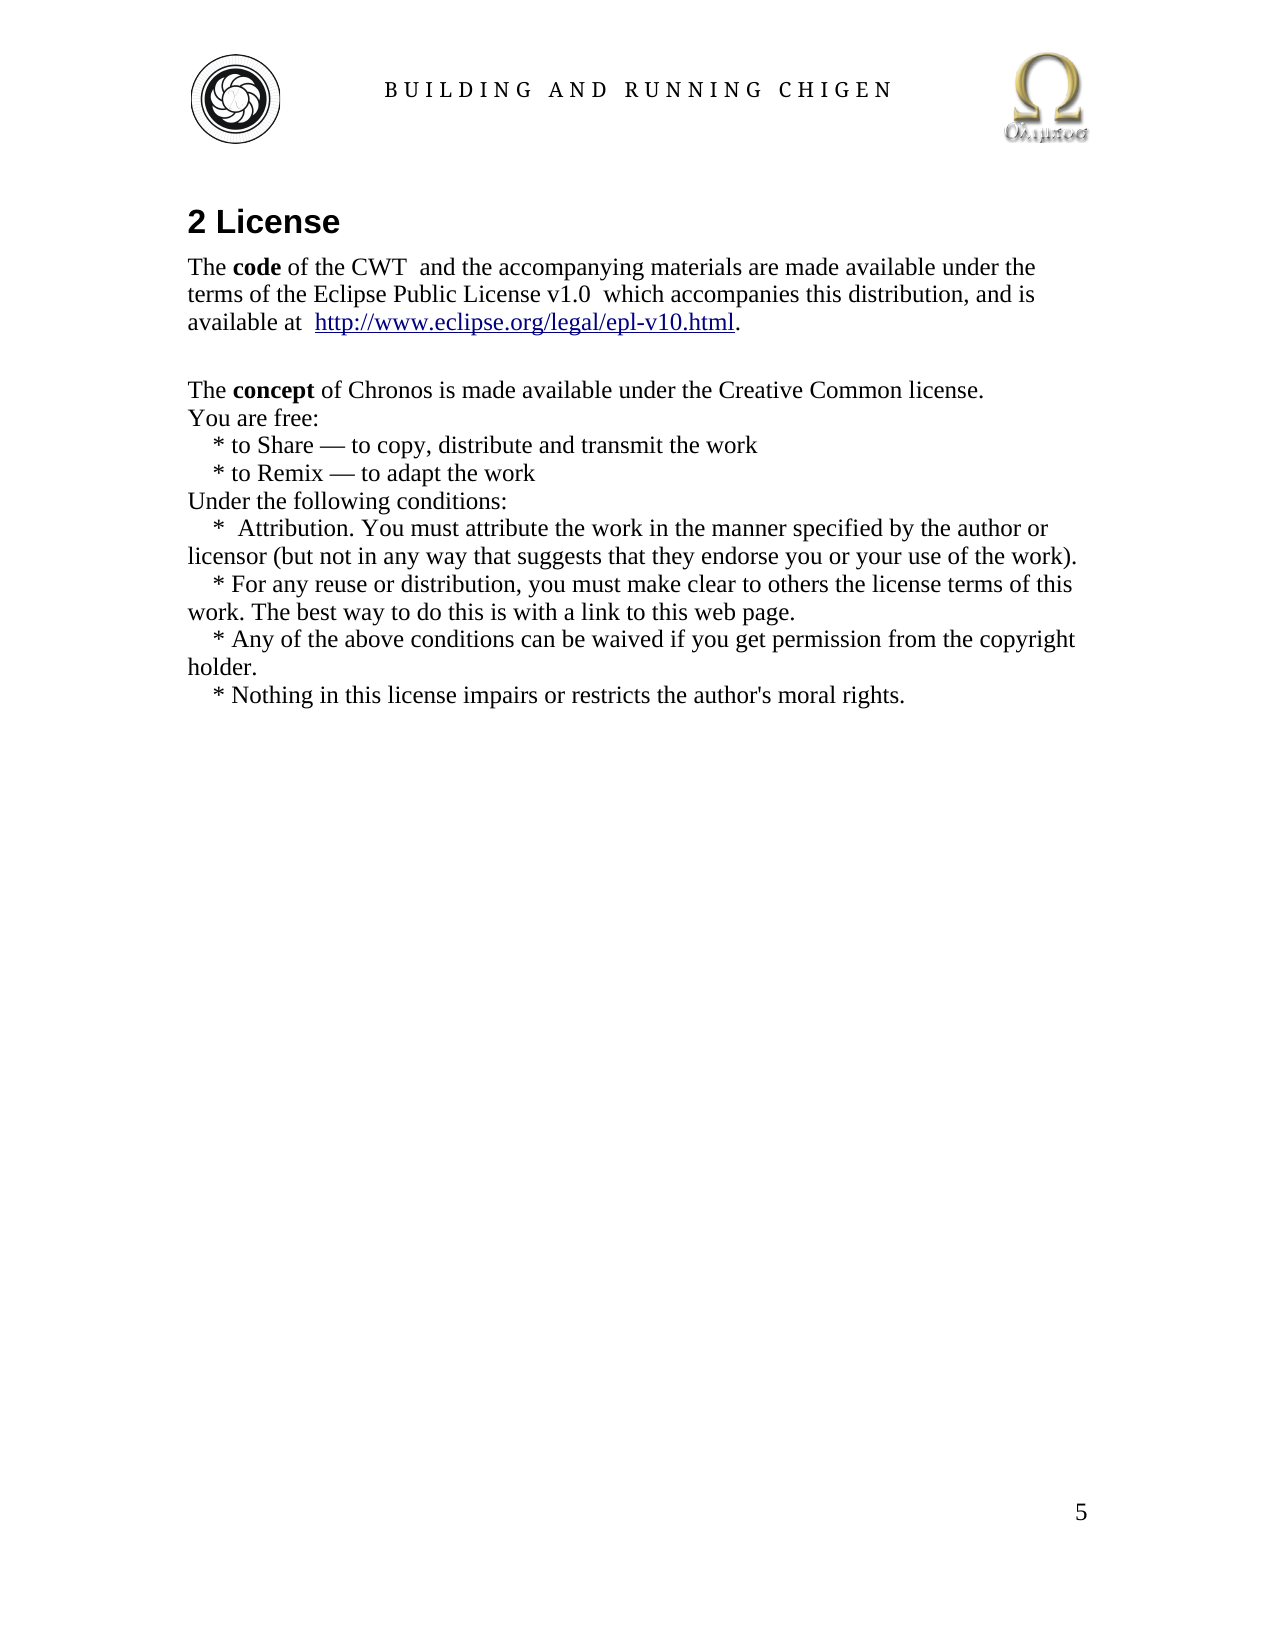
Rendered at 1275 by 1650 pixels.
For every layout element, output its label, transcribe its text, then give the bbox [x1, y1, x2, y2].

text You are free: [187, 404, 1087, 431]
text * Nothing in this license impairs or restricts the author's moral rights. [187, 681, 1087, 708]
text * Attribution. You must attribute the work in the manner specified by the author or licensor (but not in any way that suggests that they endorse you or your use of the work). [187, 514, 1087, 570]
text The code of the CWT and the accompanying materials are made available under the terms of the Eclipse Public License v1.0 which accompanies this distribution, and is available at http://www.eclipse.org/legal/epl-v10.html. [187, 253, 1087, 336]
text The concept of Chronos is made available under the Creative Common license. [187, 376, 1087, 404]
picture [191, 54, 281, 144]
picture [1000, 50, 1090, 143]
text * to Remix — to adapt the work [187, 459, 1087, 487]
text Under the following conditions: [187, 487, 1087, 514]
text * For any reuse or distribution, you must make clear to others the license terms of this work. The best way to do this is with a link to this web page. [187, 570, 1087, 625]
text * to Share — to copy, distribute and transmit the work [187, 431, 1087, 459]
subtitle License [187, 203, 1087, 240]
text * Any of the above conditions can be waived if you get permission from the copyright holder. [187, 625, 1087, 681]
